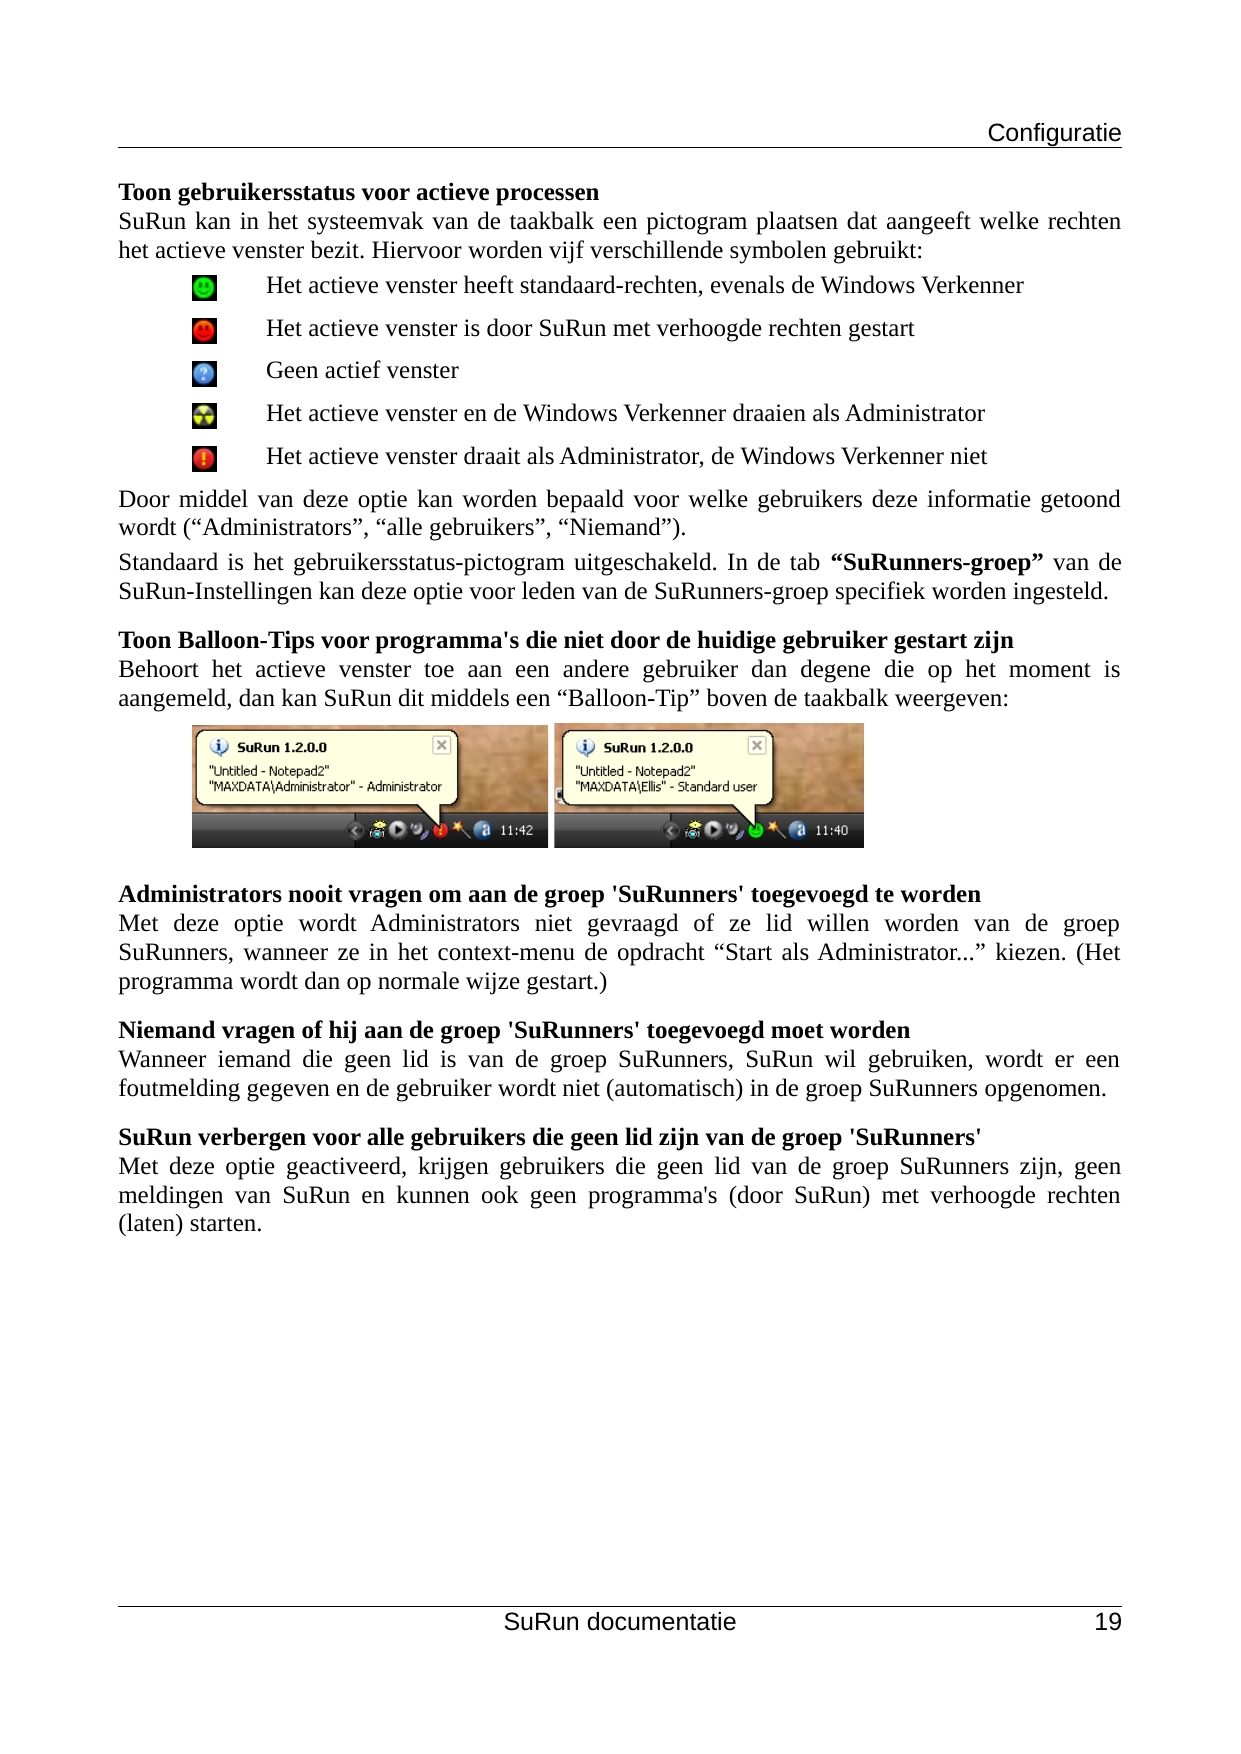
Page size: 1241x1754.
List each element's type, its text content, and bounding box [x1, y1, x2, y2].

text Het actieve venster draait als Administrator, de Windows Verkenner niet [118, 441, 1122, 478]
picture [192, 318, 217, 344]
subtitle Niemand vragen of hij aan de groep 'SuRunners' toegevoegd moet worden [118, 1015, 1122, 1044]
text Het actieve venster en de Windows Verkenner draaien als Administrator [118, 398, 1122, 435]
picture [192, 361, 217, 387]
text Met deze optie wordt Administrators niet gevraagd of ze lid willen worden van de groep SuRunners, wanneer ze in het context-menu de opdracht “Start als Administrator...” kiezen. (Het programma wordt dan op normale wijze gestart.) [118, 908, 1122, 994]
text Door middel van deze optie kan worden bepaald voor welke gebruikers deze informatie getoond wordt (“Administrators”, “alle gebruikers”, “Niemand”). [118, 484, 1122, 541]
text Met deze optie geactiveerd, krijgen gebruikers die geen lid van de groep SuRunners zijn, geen meldingen van SuRun en kunnen ook geen programma's (door SuRun) met verhoogde rechten (laten) starten. [118, 1151, 1122, 1237]
picture [192, 446, 217, 472]
subtitle Toon gebruikersstatus voor actieve processen [118, 177, 1122, 206]
text Behoort het actieve venster toe aan een andere gebruiker dan degene die op het moment is aangemeld, dan kan SuRun dit middels een “Balloon-Tip” boven de taakbalk weergeven: [118, 654, 1122, 712]
text Het actieve venster heeft standaard-rechten, evenals de Windows Verkenner [118, 269, 1122, 306]
picture [192, 403, 217, 429]
picture [192, 275, 217, 301]
text SuRun kan in het systeemvak van de taakbalk een pictogram plaatsen dat aangeeft welke rechten het actieve venster bezit. Hiervoor worden vijf verschillende symbolen gebruikt: [118, 206, 1122, 264]
picture [192, 725, 549, 848]
text Geen actief venster [118, 355, 1122, 392]
text Het actieve venster is door SuRun met verhoogde rechten gestart [118, 312, 1122, 349]
subtitle SuRun verbergen voor alle gebruikers die geen lid zijn van de groep 'SuRunners' [118, 1122, 1122, 1151]
subtitle Administrators nooit vragen om aan de groep 'SuRunners' toegevoegd te worden [118, 879, 1122, 908]
subtitle Toon Balloon-Tips voor programma's die niet door de huidige gebruiker gestart zijn [118, 625, 1122, 654]
picture [554, 723, 864, 848]
text Wanneer iemand die geen lid is van de groep SuRunners, SuRun wil gebruiken, wordt er een foutmelding gegeven en de gebruiker wordt niet (automatisch) in de groep SuRunners opgenomen. [118, 1044, 1122, 1102]
text Standaard is het gebruikersstatus-pictogram uitgeschakeld. In de tab “SuRunners-groep” van de SuRun-Instellingen kan deze optie voor leden van de SuRunners-groep specifiek worden ingesteld. [118, 547, 1122, 604]
